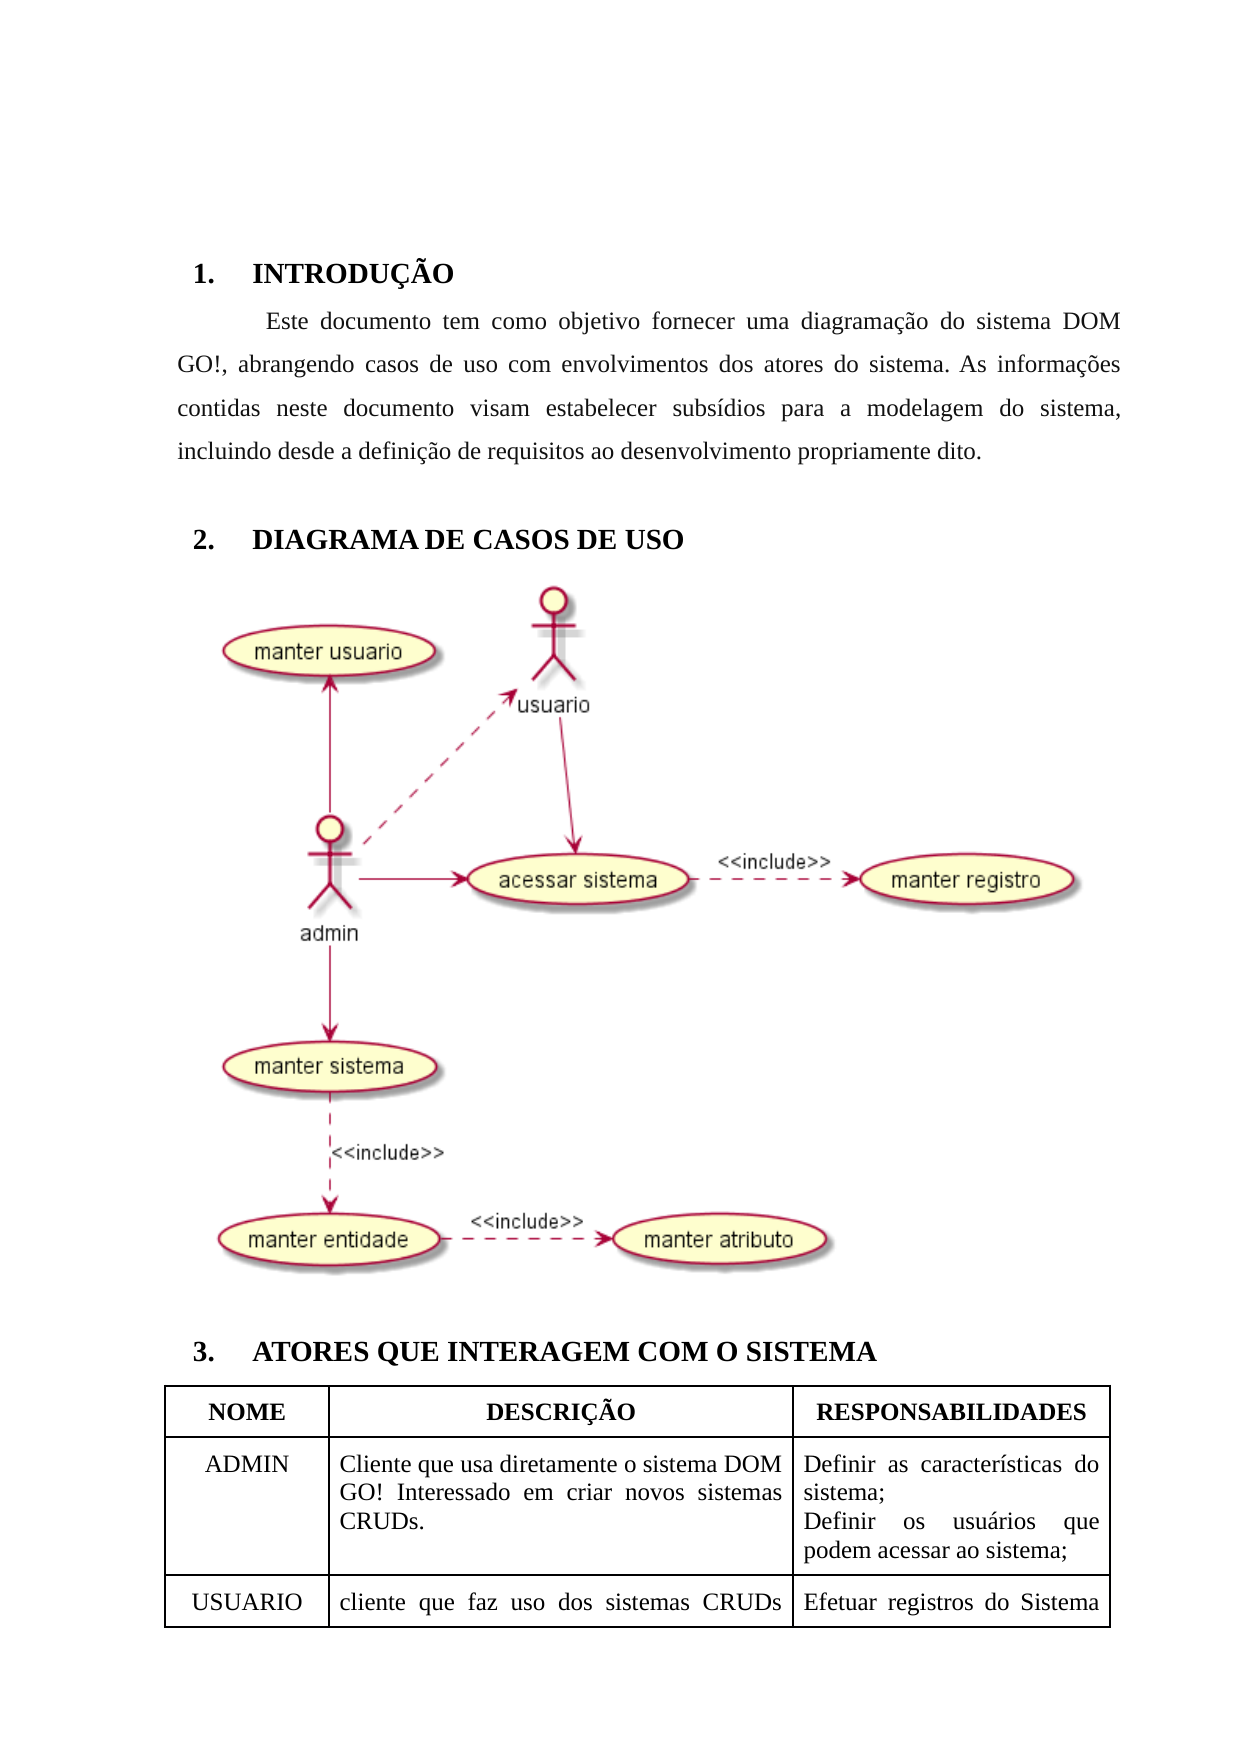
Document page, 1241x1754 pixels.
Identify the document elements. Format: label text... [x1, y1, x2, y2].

table_header RESPONSABILIDADES [794, 1387, 1109, 1436]
list ATORES QUE INTERAGEM COM O SISTEMA [214, 1334, 1122, 1368]
list INTRODUÇÃO [214, 256, 1122, 289]
table_cell Cliente que usa diretamente o sistema DOM GO! Interessado em criar novos sistemas CRUDs. [330, 1438, 792, 1574]
list DIAGRAMA DE CASOS DE USO [214, 522, 1122, 556]
table_cell ADMIN [166, 1438, 328, 1574]
table_cell USUARIO [166, 1576, 328, 1626]
picture [209, 572, 1090, 1282]
text Este documento tem como objetivo fornecer uma diagramação do sistema DOM GO!, abrangendo casos de uso com envolvimentos dos atores do sistema. As informações contidas neste documento visam estabelecer subsídios para a modelagem do sistema, incluindo desde a definição de requisitos ao desenvolvimento propriamente dito. [177, 306, 1122, 464]
table_cell Definir as características do sistema; Definir os usuários que podem acessar ao sistema; [794, 1438, 1109, 1574]
table_header NOME [166, 1387, 328, 1436]
table_cell Efetuar registros do Sistema [794, 1576, 1109, 1626]
table_cell cliente que faz uso dos sistemas CRUDs [330, 1576, 792, 1626]
table_header DESCRIÇÃO [330, 1387, 792, 1436]
